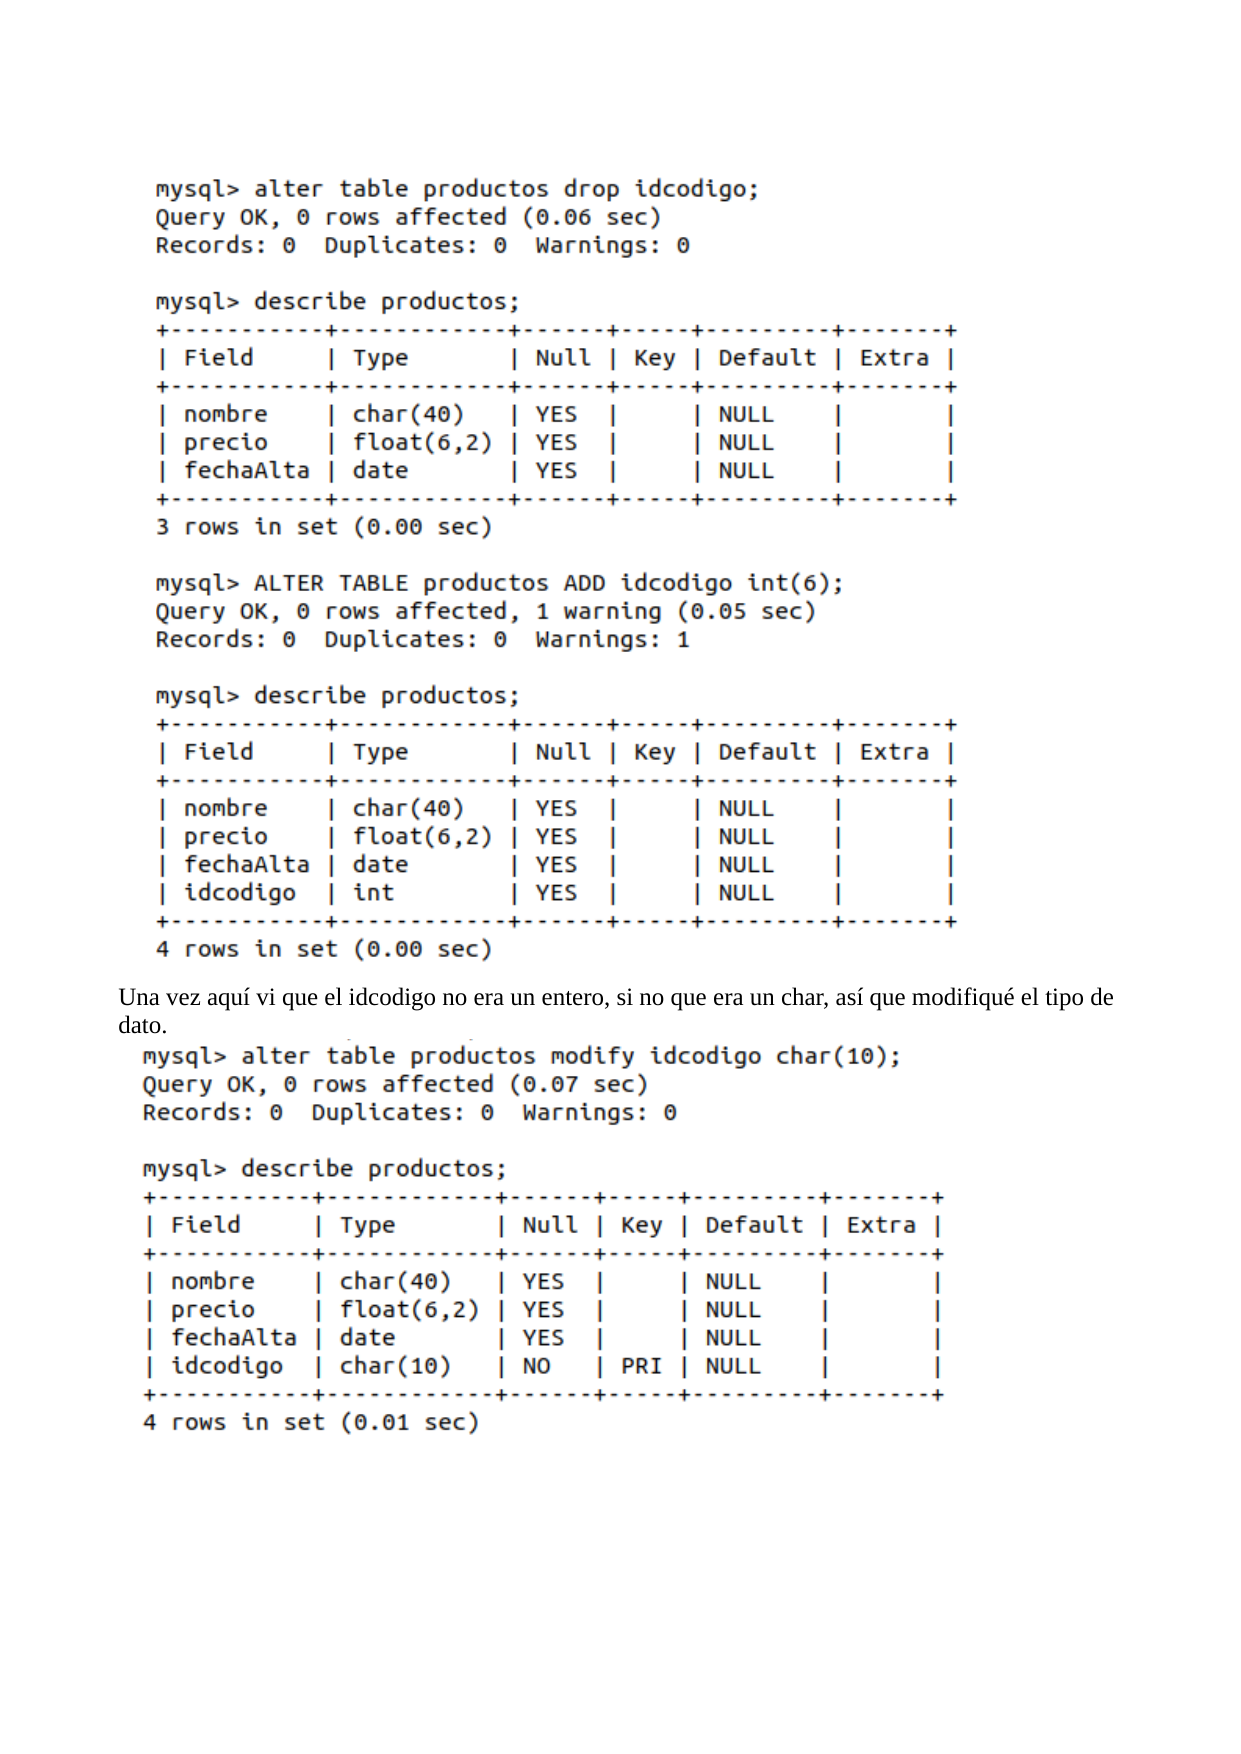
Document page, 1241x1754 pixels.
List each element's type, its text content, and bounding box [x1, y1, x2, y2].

picture [140, 1039, 1100, 1438]
picture [156, 175, 1085, 982]
text Una vez aquí vi que el idcodigo no era un entero, si no que era un char, así que modifiqué el tipo de dato. [118, 176, 1122, 1039]
